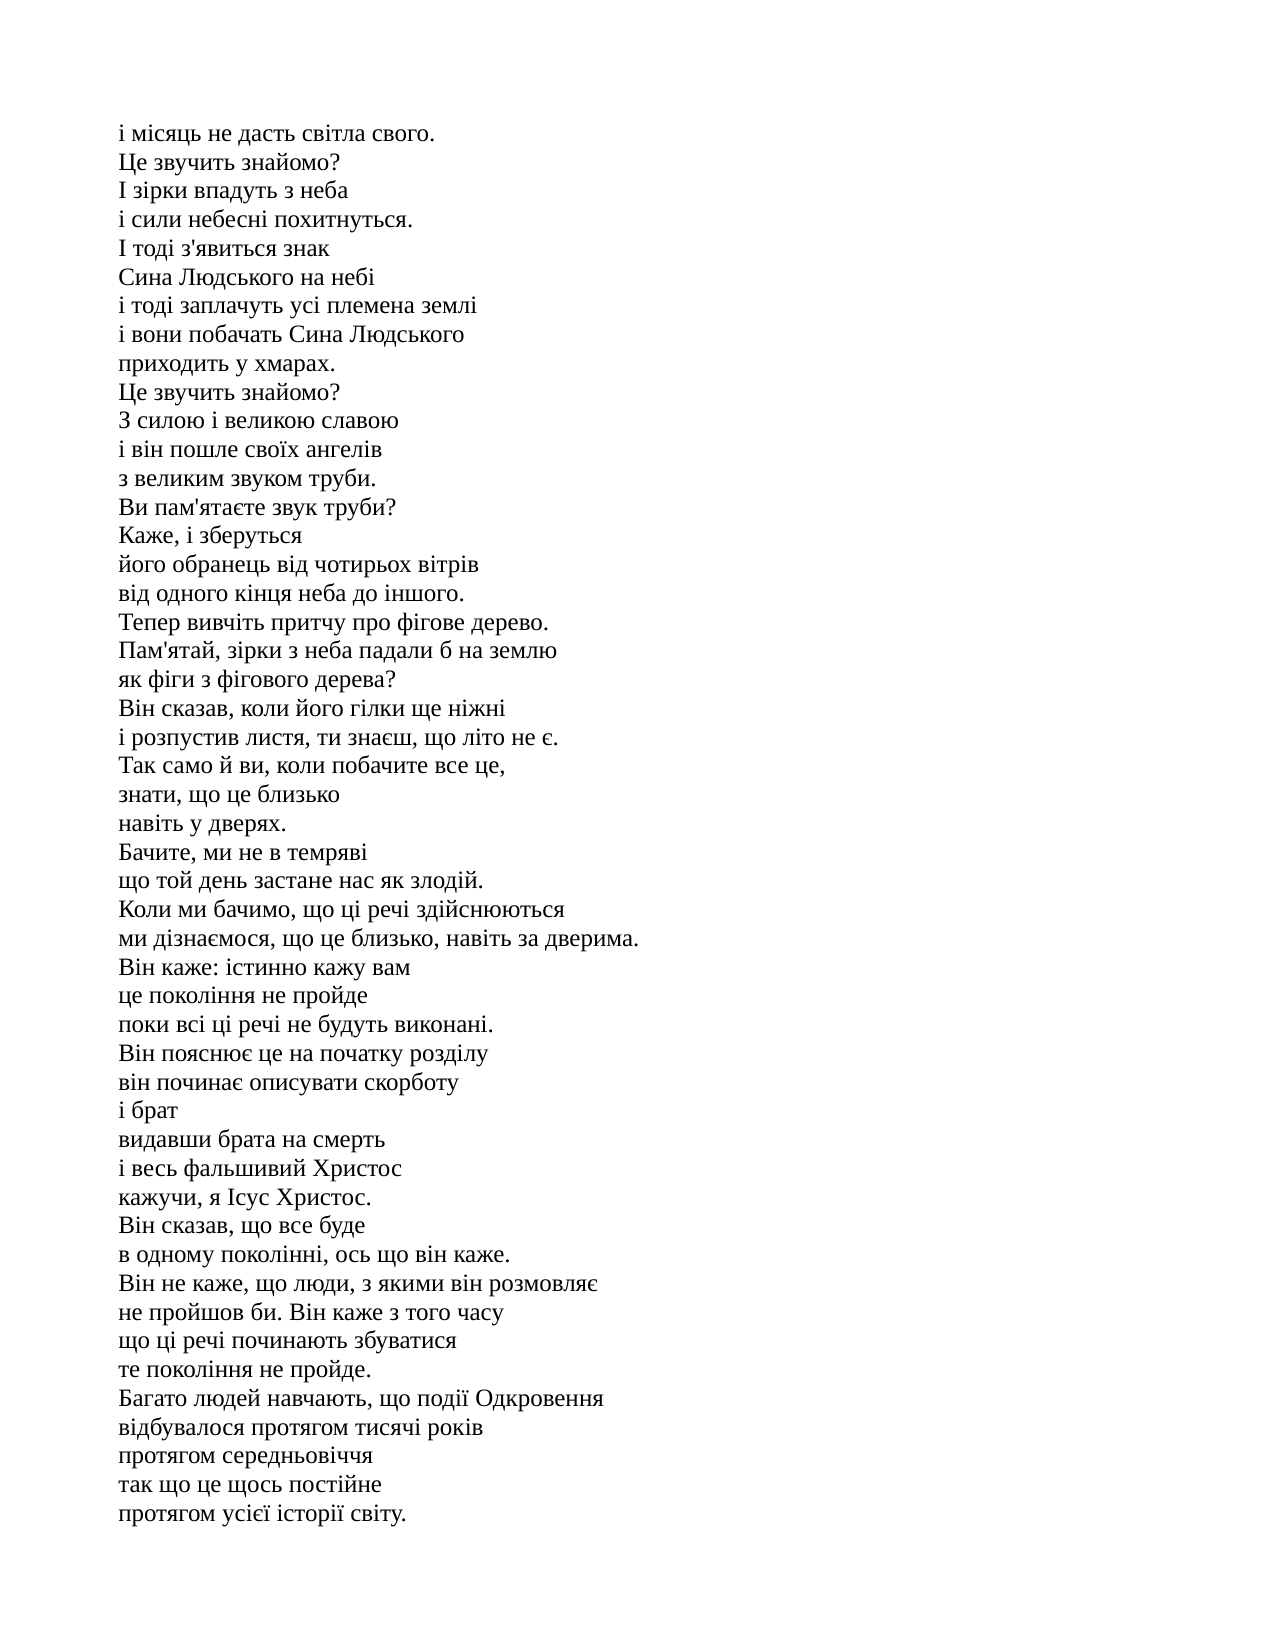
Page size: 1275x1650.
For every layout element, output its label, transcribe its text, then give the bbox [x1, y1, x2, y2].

text як фіги з фігового дерева? [118, 664, 1157, 693]
text З силою і великою славою [118, 406, 1157, 434]
text і тоді заплачуть усі племена землі [118, 291, 1157, 319]
text видавши брата на смерть [118, 1124, 1157, 1153]
text Ви пам'ятаєте звук труби? [118, 492, 1157, 521]
text і сили небесні похитнуться. [118, 204, 1157, 233]
text що ці речі починають збуватися [118, 1326, 1157, 1354]
text і він пошле своїх ангелів [118, 434, 1157, 463]
text Коли ми бачимо, що ці речі здійснюються [118, 894, 1157, 923]
text і вони побачать Сина Людського [118, 319, 1157, 348]
text в одному поколінні, ось що він каже. [118, 1239, 1157, 1268]
text ми дізнаємося, що це близько, навіть за дверима. [118, 923, 1157, 952]
text і розпустив листя, ти знаєш, що літо не є. [118, 722, 1157, 751]
text Він сказав, що все буде [118, 1211, 1157, 1239]
text поки всі ці речі не будуть виконані. [118, 1009, 1157, 1038]
text не пройшов би. Він каже з того часу [118, 1297, 1157, 1326]
text Він каже: істинно кажу вам [118, 952, 1157, 981]
text Так само й ви, коли побачите все це, [118, 751, 1157, 779]
text те покоління не пройде. [118, 1354, 1157, 1383]
text Це звучить знайомо? [118, 377, 1157, 406]
text протягом середньовіччя [118, 1441, 1157, 1469]
text від одного кінця неба до іншого. [118, 578, 1157, 607]
text це покоління не пройде [118, 981, 1157, 1009]
text Пам'ятай, зірки з неба падали б на землю [118, 636, 1157, 664]
text і весь фальшивий Христос [118, 1153, 1157, 1182]
text і брат [118, 1096, 1157, 1124]
text з великим звуком труби. [118, 463, 1157, 492]
text І тоді з'явиться знак [118, 233, 1157, 262]
text протягом усієї історії світу. [118, 1498, 1157, 1527]
text Він пояснює це на початку розділу [118, 1038, 1157, 1067]
text Він не каже, що люди, з якими він розмовляє [118, 1268, 1157, 1297]
text Бачите, ми не в темряві [118, 837, 1157, 866]
text Тепер вивчіть притчу про фігове дерево. [118, 607, 1157, 636]
text приходить у хмарах. [118, 348, 1157, 377]
text Сина Людського на небі [118, 262, 1157, 291]
text що той день застане нас як злодій. [118, 866, 1157, 894]
text Це звучить знайомо? [118, 147, 1157, 176]
text Багато людей навчають, що події Одкровення [118, 1383, 1157, 1412]
text навіть у дверях. [118, 808, 1157, 837]
text і місяць не дасть світла свого. [118, 118, 1157, 147]
text знати, що це близько [118, 779, 1157, 808]
text відбувалося протягом тисячі років [118, 1412, 1157, 1441]
text кажучи, я Ісус Христос. [118, 1182, 1157, 1211]
text І зірки впадуть з неба [118, 176, 1157, 204]
text Каже, і зберуться [118, 521, 1157, 549]
text його обранець від чотирьох вітрів [118, 549, 1157, 578]
text так що це щось постійне [118, 1469, 1157, 1498]
text він починає описувати скорботу [118, 1067, 1157, 1096]
text Він сказав, коли його гілки ще ніжні [118, 693, 1157, 722]
